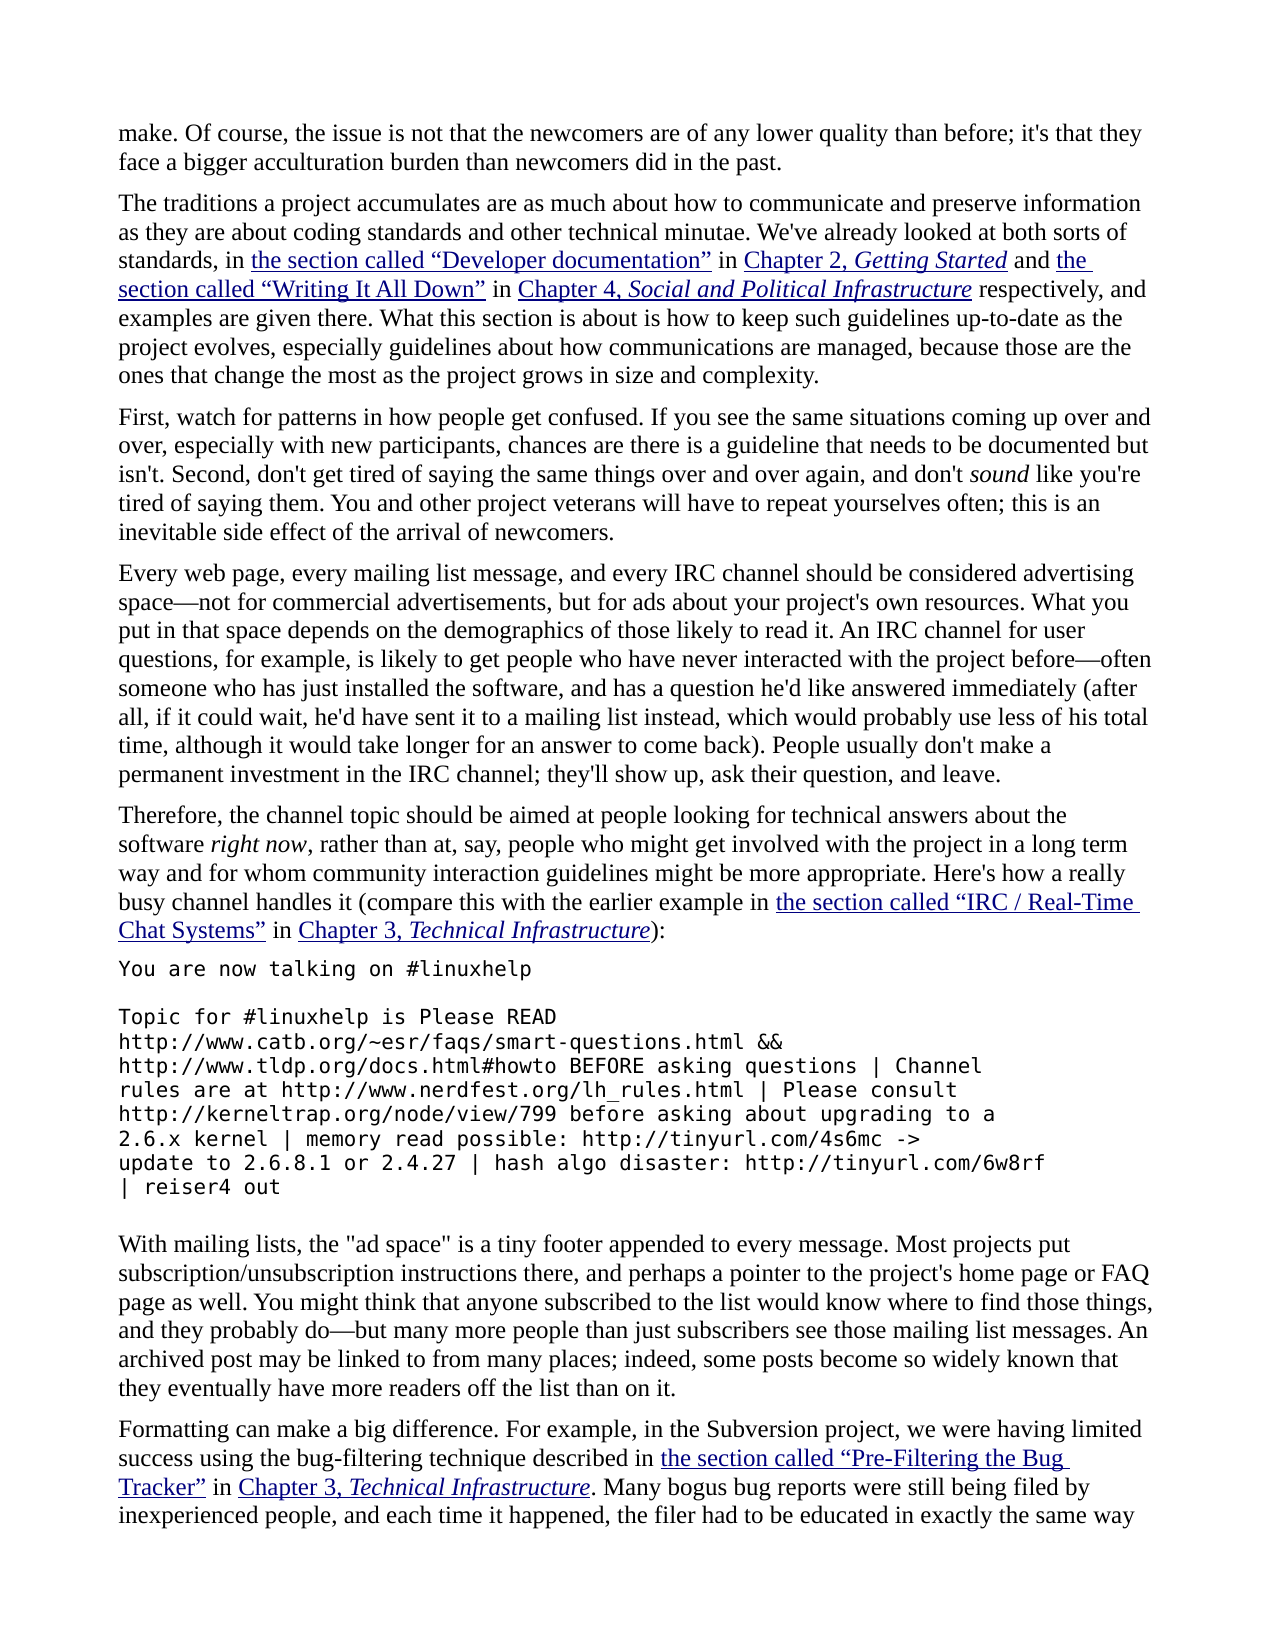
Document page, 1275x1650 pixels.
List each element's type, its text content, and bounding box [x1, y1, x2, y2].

text make. Of course, the issue is not that the newcomers are of any lower quality than before; it's that they face a bigger acculturation burden than newcomers did in the past. [118, 118, 1157, 176]
text http://www.catb.org/~esr/faqs/smart-questions.html && [118, 1030, 1157, 1054]
text | reiser4 out [118, 1175, 1157, 1199]
text Therefore, the channel topic should be aimed at people looking for technical answers about the software right now, rather than at, say, people who might get involved with the project in a long term way and for whom community interaction guidelines might be more appropriate. Here's how a really busy channel handles it (compare this with the earlier example in the section called “IRC / Real-Time Chat Systems” in Chapter 3, Technical Infrastructure): [118, 801, 1157, 944]
text update to 2.6.8.1 or 2.4.27 | hash algo disaster: http://tinyurl.com/6w8rf [118, 1151, 1157, 1175]
text http://kerneltrap.org/node/view/799 before asking about upgrading to a [118, 1102, 1157, 1127]
text Formatting can make a big difference. For example, in the Subversion project, we were having limited success using the bug-filtering technique described in the section called “Pre-Filtering the Bug Tracker” in Chapter 3, Technical Infrastructure. Many bogus bug reports were still being filed by inexperienced people, and each time it happened, the filer had to be educated in exactly the same way [118, 1414, 1157, 1529]
text rules are at http://www.nerdfest.org/lh_rules.html | Please consult [118, 1078, 1157, 1102]
text 2.6.x kernel | memory read possible: http://tinyurl.com/4s6mc -> [118, 1127, 1157, 1151]
text Topic for #linuxhelp is Please READ [118, 1005, 1157, 1030]
text http://www.tldp.org/docs.html#howto BEFORE asking questions | Channel [118, 1054, 1157, 1078]
text First, watch for patterns in how people get confused. If you see the same situations coming up over and over, especially with new participants, chances are there is a guideline that needs to be documented but isn't. Second, don't get tired of saying the same things over and over again, and don't sound like you're tired of saying them. You and other project veterans will have to repeat yourselves often; this is an inevitable side effect of the arrival of newcomers. [118, 402, 1157, 546]
text You are now talking on #linuxhelp [118, 957, 1157, 981]
text The traditions a project accumulates are as much about how to communicate and preserve information as they are about coding standards and other technical minutae. We've already looked at both sorts of standards, in the section called “Developer documentation” in Chapter 2, Getting Started and the section called “Writing It All Down” in Chapter 4, Social and Political Infrastructure respectively, and examples are given there. What this section is about is how to keep such guidelines up-to-date as the project evolves, especially guidelines about how communications are managed, because those are the ones that change the most as the project grows in size and complexity. [118, 188, 1157, 389]
text With mailing lists, the "ad space" is a tiny footer appended to every message. Most projects put subscription/unsubscription instructions there, and perhaps a pointer to the project's home page or FAQ page as well. You might think that anyone subscribed to the list would know where to find those things, and they probably do—but many more people than just subscribers see those mailing list messages. An archived post may be linked to from many places; indeed, some posts become so widely known that they eventually have more readers off the list than on it. [118, 1229, 1157, 1402]
text Every web page, every mailing list message, and every IRC channel should be considered advertising space—not for commercial advertisements, but for ads about your project's own resources. What you put in that space depends on the demographics of those likely to read it. An IRC channel for user questions, for example, is likely to get people who have never interacted with the project before—often someone who has just installed the software, and has a question he'd like answered immediately (after all, if it could wait, he'd have sent it to a mailing list instead, which would probably use less of his total time, although it would take longer for an answer to come back). People usually don't make a permanent investment in the IRC channel; they'll show up, ask their question, and leave. [118, 558, 1157, 788]
